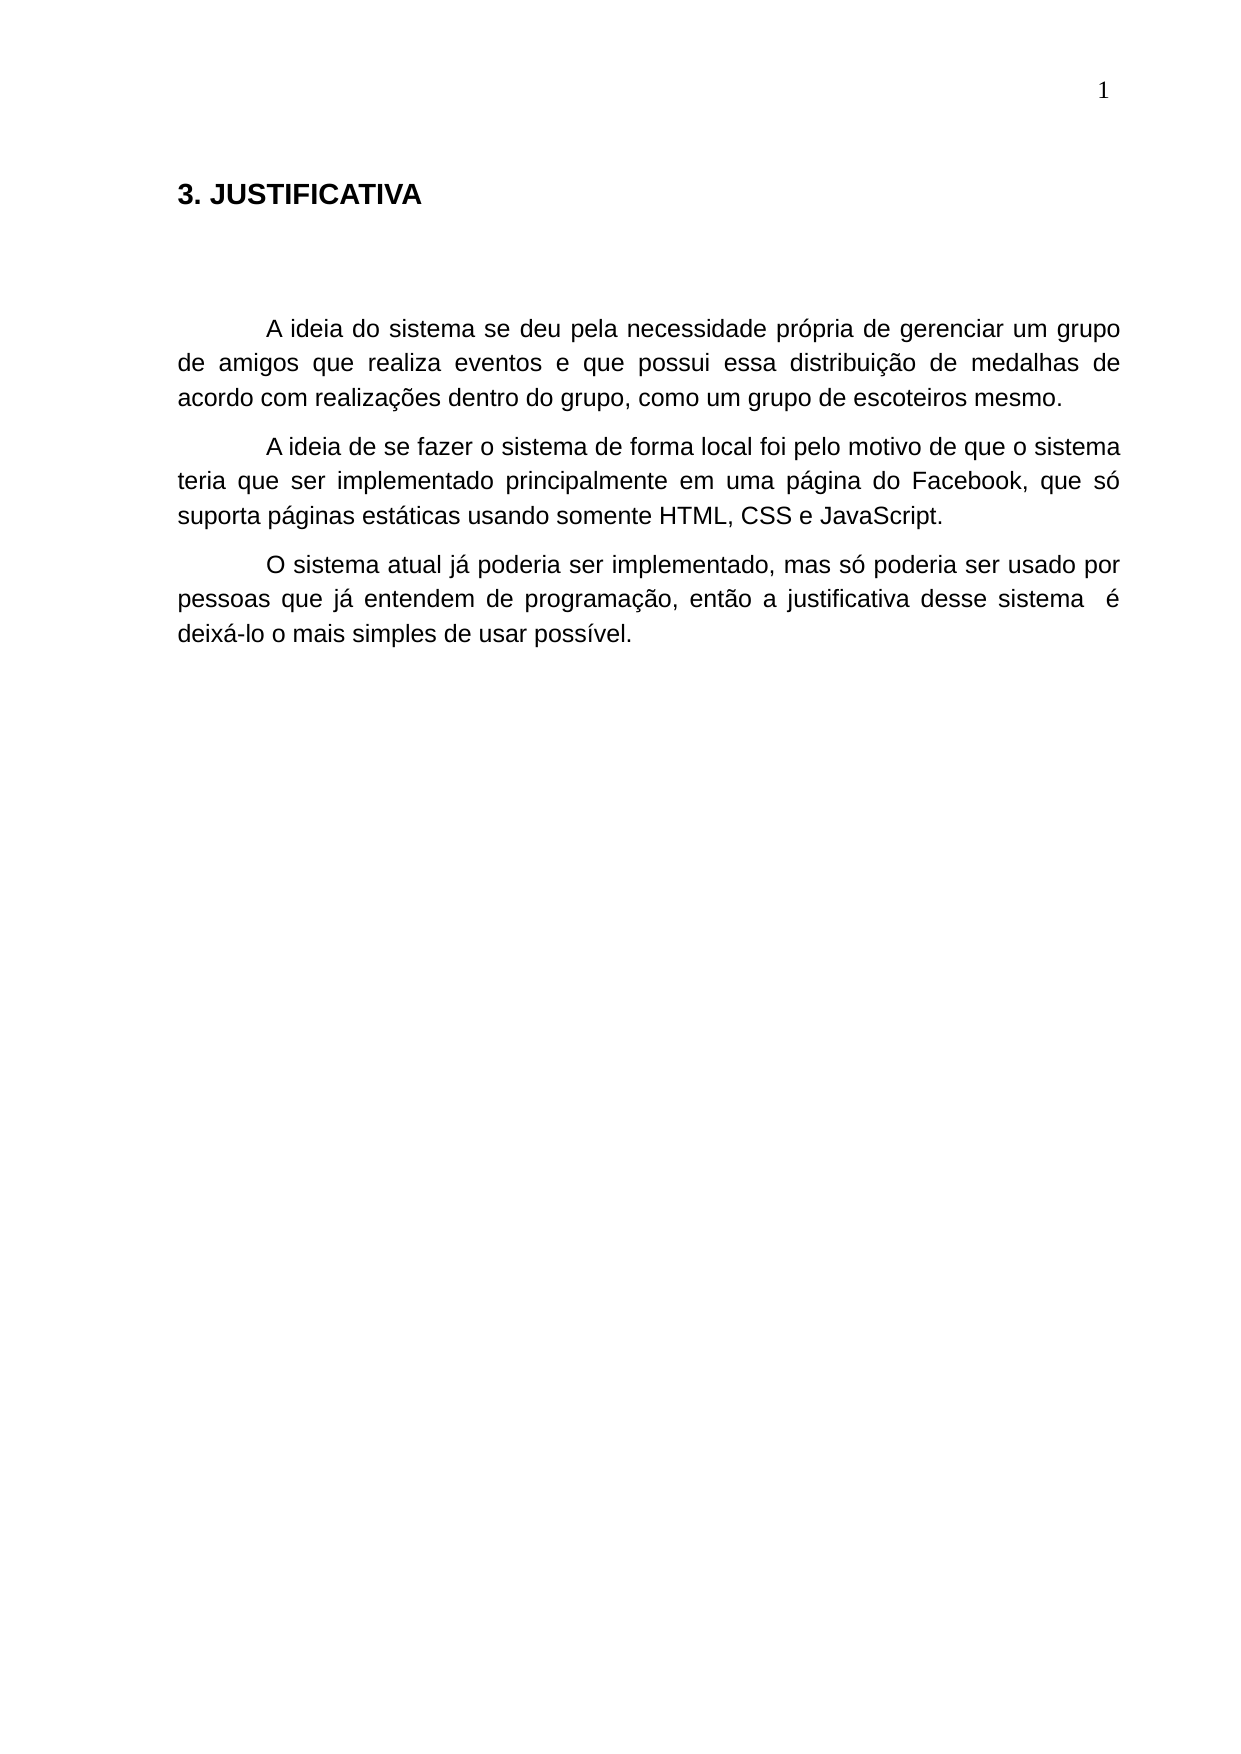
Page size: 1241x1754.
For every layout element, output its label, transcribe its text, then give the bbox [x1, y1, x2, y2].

subtitle JUSTIFICATIVA [177, 177, 1122, 211]
text A ideia de se fazer o sistema de forma local foi pelo motivo de que o sistema teria que ser implementado principalmente em uma página do Facebook, que só suporta páginas estáticas usando somente HTML, CSS e JavaScript. [177, 432, 1122, 529]
text O sistema atual já poderia ser implementado, mas só poderia ser usado por pessoas que já entendem de programação, então a justificativa desse sistema é deixá-lo o mais simples de usar possível. [177, 550, 1122, 647]
text A ideia do sistema se deu pela necessidade própria de gerenciar um grupo de amigos que realiza eventos e que possui essa distribuição de medalhas de acordo com realizações dentro do grupo, como um grupo de escoteiros mesmo. [177, 314, 1122, 411]
